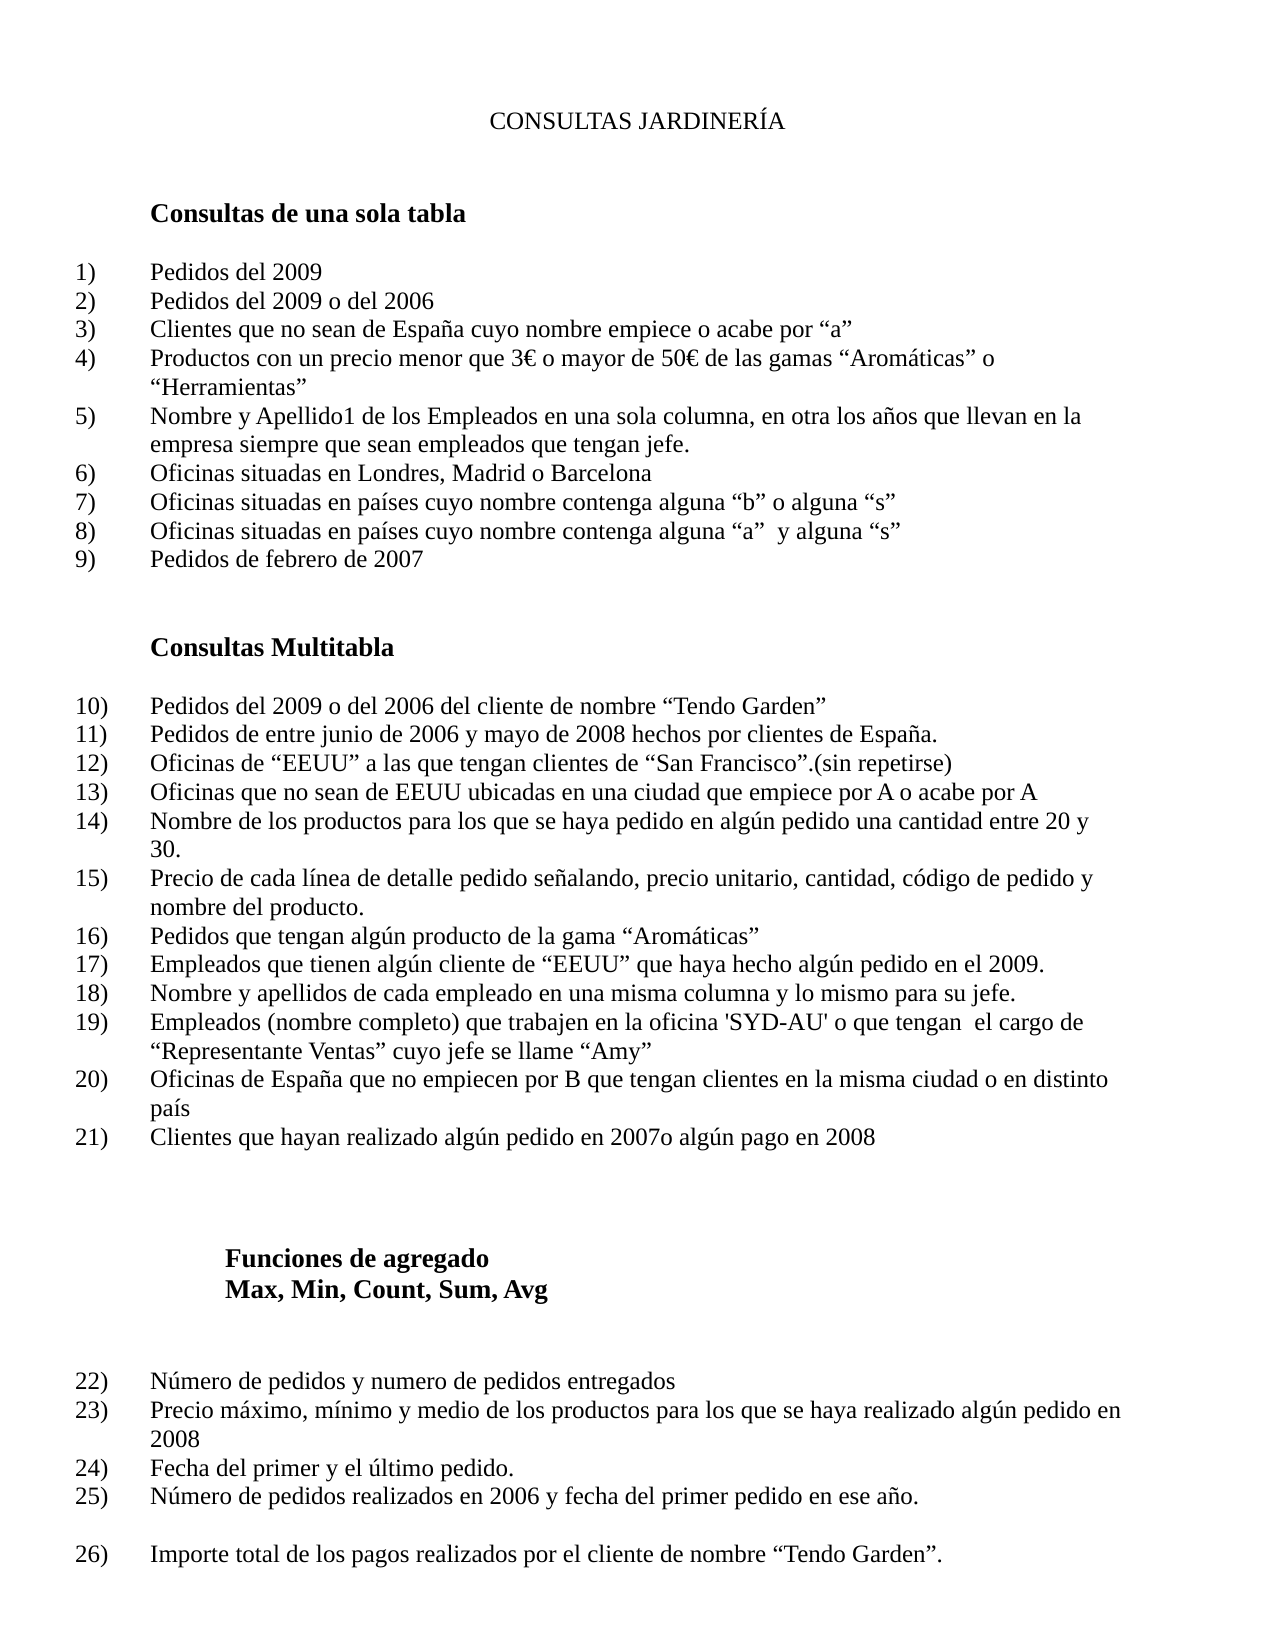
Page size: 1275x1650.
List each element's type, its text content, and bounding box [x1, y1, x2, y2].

list Precio de cada línea de detalle pedido señalando, precio unitario, cantidad, código de pedido y nombre del producto. [75, 863, 1125, 921]
list Oficinas de “EEUU” a las que tengan clientes de “San Francisco”.(sin repetirse) [75, 748, 1125, 777]
list Pedidos que tengan algún producto de la gama “Aromáticas” [75, 921, 1125, 949]
list Nombre y apellidos de cada empleado en una misma columna y lo mismo para su jefe. [75, 978, 1125, 1007]
list Productos con un precio menor que 3€ o mayor de 50€ de las gamas “Aromáticas” o “Herramientas” [75, 343, 1125, 401]
list Pedidos de entre junio de 2006 y mayo de 2008 hechos por clientes de España. [75, 719, 1125, 748]
list Empleados que tienen algún cliente de “EEUU” que haya hecho algún pedido en el 2009. [75, 949, 1125, 978]
list Oficinas que no sean de EEUU ubicadas en una ciudad que empiece por A o acabe por A [75, 777, 1125, 806]
list Importe total de los pagos realizados por el cliente de nombre “Tendo Garden”. [75, 1539, 1125, 1568]
text CONSULTAS JARDINERÍA [150, 106, 1125, 135]
list Oficinas situadas en países cuyo nombre contenga alguna “b” o alguna “s” [75, 487, 1125, 516]
list Pedidos de febrero de 2007 [75, 544, 1125, 573]
list Oficinas de España que no empiecen por B que tengan clientes en la misma ciudad o en distinto país [75, 1064, 1125, 1122]
list Número de pedidos realizados en 2006 y fecha del primer pedido en ese año. [75, 1481, 1125, 1510]
list Clientes que no sean de España cuyo nombre empiece o acabe por “a” [75, 314, 1125, 343]
list Clientes que hayan realizado algún pedido en 2007o algún pago en 2008 [75, 1122, 1125, 1151]
list Número de pedidos y numero de pedidos entregados [75, 1366, 1125, 1395]
list Oficinas situadas en Londres, Madrid o Barcelona [75, 458, 1125, 487]
list Pedidos del 2009 [75, 257, 1125, 286]
list Precio máximo, mínimo y medio de los productos para los que se haya realizado algún pedido en 2008 [75, 1395, 1125, 1453]
text Consultas de una sola tabla [150, 197, 1125, 228]
list Nombre y Apellido1 de los Empleados en una sola columna, en otra los años que llevan en la empresa siempre que sean empleados que tengan jefe. [75, 401, 1125, 458]
list Oficinas situadas en países cuyo nombre contenga alguna “a” y alguna “s” [75, 516, 1125, 544]
list Nombre de los productos para los que se haya pedido en algún pedido una cantidad entre 20 y 30. [75, 806, 1125, 863]
text Max, Min, Count, Sum, Avg [225, 1273, 1125, 1304]
list Empleados (nombre completo) que trabajen en la oficina 'SYD-AU' o que tengan el cargo de “Representante Ventas” cuyo jefe se llame “Amy” [75, 1007, 1125, 1064]
list Pedidos del 2009 o del 2006 del cliente de nombre “Tendo Garden” [75, 691, 1125, 719]
list Fecha del primer y el último pedido. [75, 1453, 1125, 1481]
text Consultas Multitabla [75, 631, 1125, 662]
list Pedidos del 2009 o del 2006 [75, 286, 1125, 314]
text Funciones de agregado [225, 1242, 1125, 1273]
